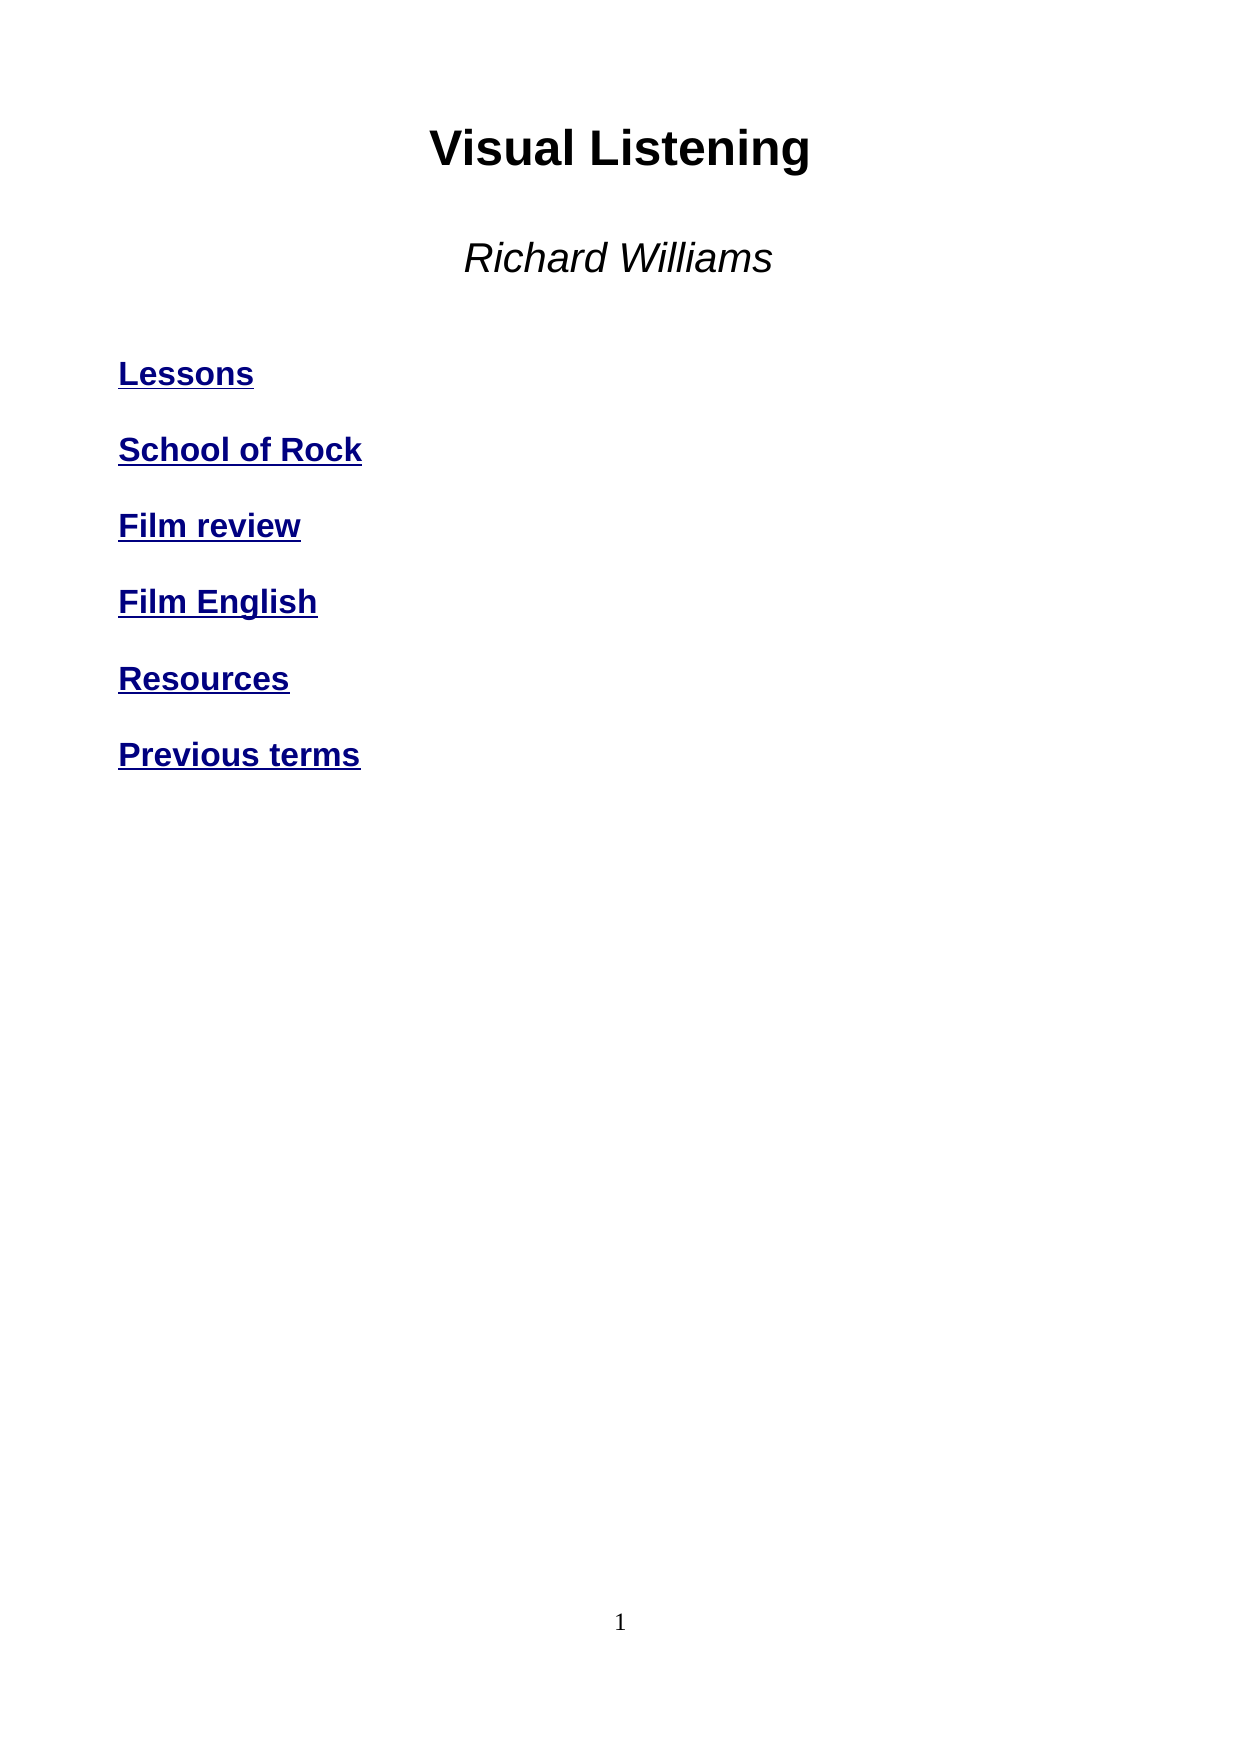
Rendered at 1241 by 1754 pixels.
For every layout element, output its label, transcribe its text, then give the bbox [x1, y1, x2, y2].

subtitle Richard Williams [118, 233, 1122, 281]
title Visual Listening [118, 118, 1122, 176]
subtitle Film English [118, 582, 1122, 621]
subtitle Resources [118, 658, 1122, 697]
subtitle Previous terms [118, 735, 1122, 773]
subtitle Lessons [118, 354, 1122, 393]
subtitle School of Rock [118, 430, 1122, 469]
subtitle Film review [118, 506, 1122, 545]
